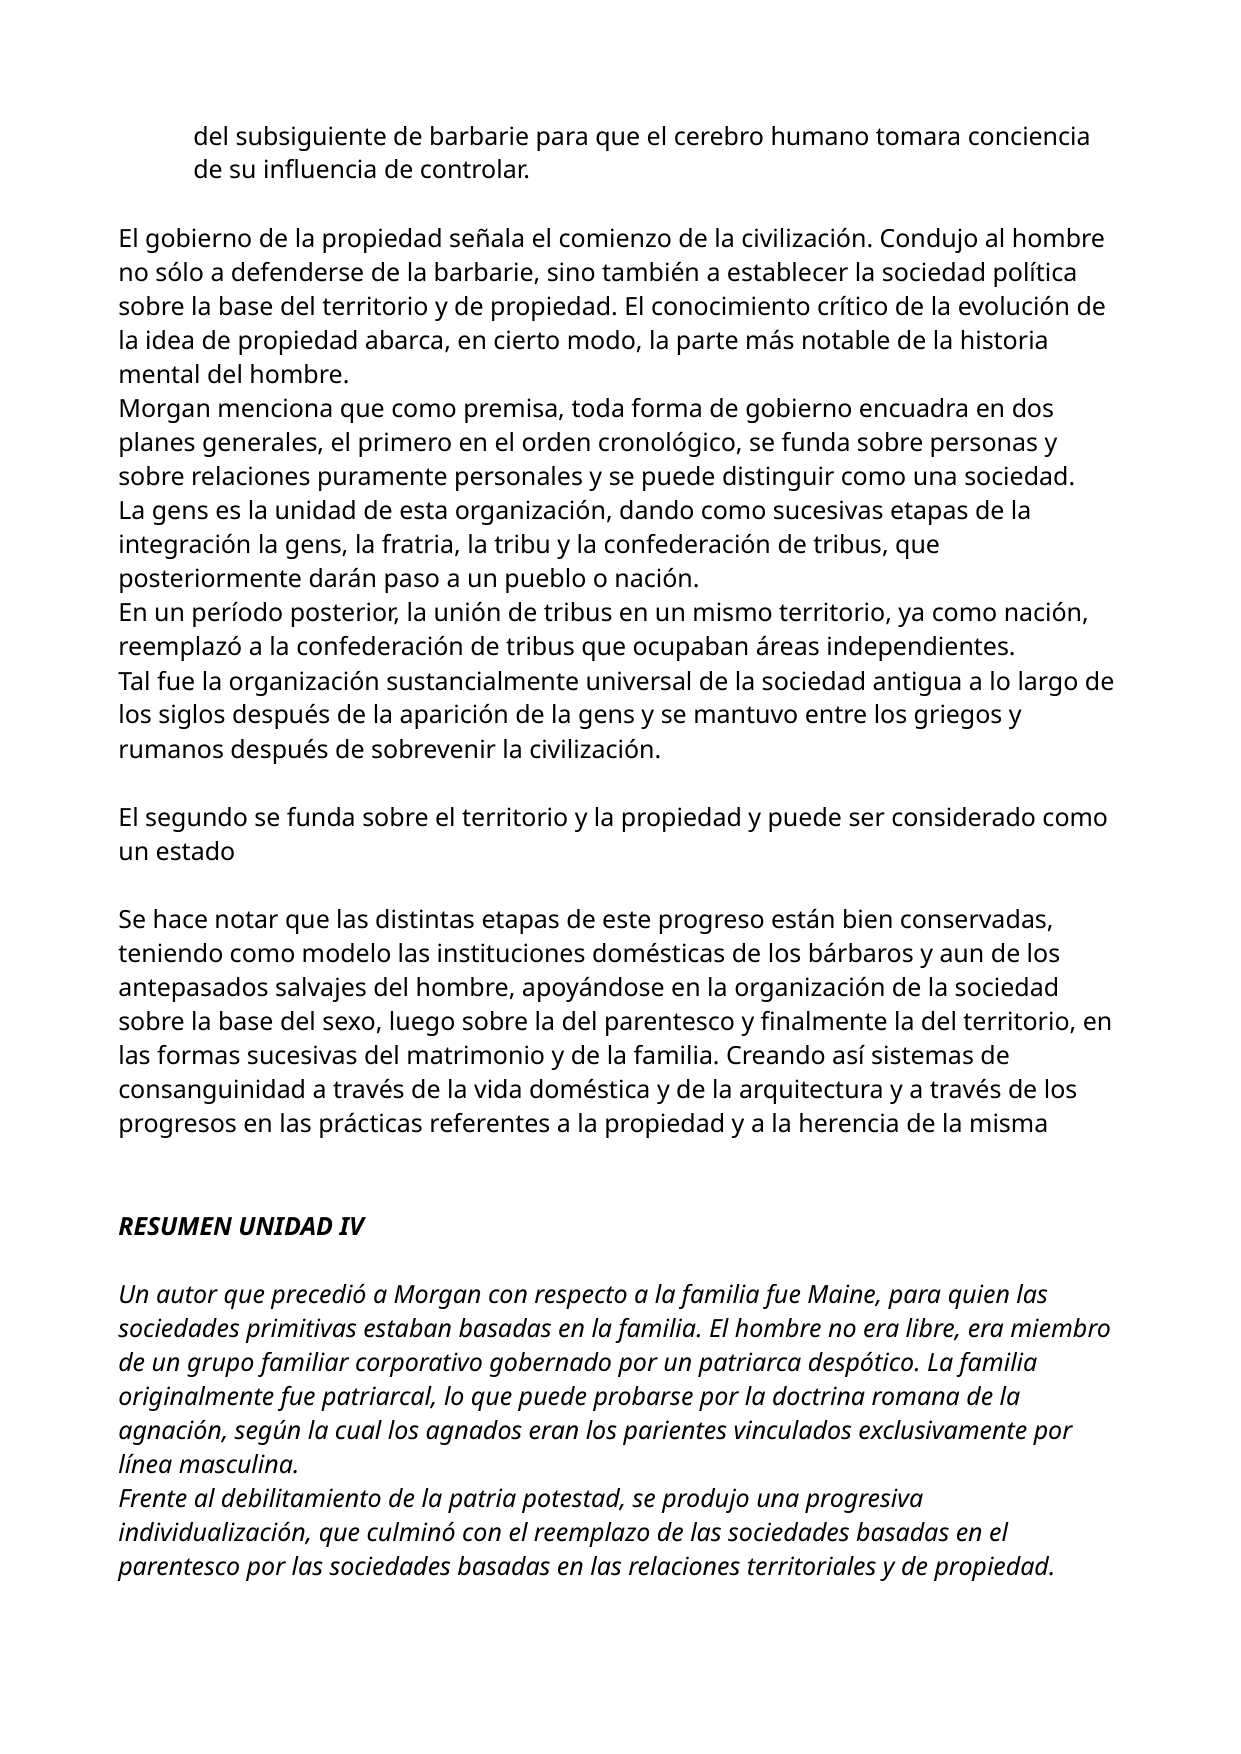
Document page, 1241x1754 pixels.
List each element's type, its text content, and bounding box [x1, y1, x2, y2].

text El gobierno de la propiedad señala el comienzo de la civilización. Condujo al hombre no sólo a defenderse de la barbarie, sino también a establecer la sociedad política sobre la base del territorio y de propiedad. El conocimiento crítico de la evolución de la idea de propiedad abarca, en cierto modo, la parte más notable de la historia mental del hombre. [118, 186, 1122, 391]
text Se hace notar que las distintas etapas de este progreso están bien conservadas, teniendo como modelo las instituciones domésticas de los bárbaros y aun de los antepasados salvajes del hombre, apoyándose en la organización de la sociedad sobre la base del sexo, luego sobre la del parentesco y finalmente la del territorio, en las formas sucesivas del matrimonio y de la familia. Creando así sistemas de consanguinidad a través de la vida doméstica y de la arquitectura y a través de los progresos en las prácticas referentes a la propiedad y a la herencia de la misma [118, 902, 1122, 1140]
text Frente al debilitamiento de la patria potestad, se produjo una progresiva individualización, que culminó con el reemplazo de las sociedades basadas en el parentesco por las sociedades basadas en las relaciones territoriales y de propiedad. [118, 1481, 1122, 1583]
text En un período posterior, la unión de tribus en un mismo territorio, ya como nación, reemplazó a la confederación de tribus que ocupaban áreas independientes. [118, 595, 1122, 663]
text La gens es la unidad de esta organización, dando como sucesivas etapas de la integración la gens, la fratria, la tribu y la confederación de tribus, que posteriormente darán paso a un pueblo o nación. [118, 493, 1122, 595]
text RESUMEN UNIDAD IV [118, 1208, 1122, 1242]
list del subsiguiente de barbarie para que el cerebro humano tomara conciencia de su influencia de controlar. [156, 118, 1122, 186]
text El segundo se funda sobre el territorio y la propiedad y puede ser considerado como un estado [118, 799, 1122, 867]
text Morgan menciona que como premisa, toda forma de gobierno encuadra en dos planes generales, el primero en el orden cronológico, se funda sobre personas y sobre relaciones puramente personales y se puede distinguir como una sociedad. [118, 391, 1122, 493]
text Tal fue la organización sustancialmente universal de la sociedad antigua a lo largo de los siglos después de la aparición de la gens y se mantuvo entre los griegos y rumanos después de sobrevenir la civilización. [118, 663, 1122, 765]
text Un autor que precedió a Morgan con respecto a la familia fue Maine, para quien las sociedades primitivas estaban basadas en la familia. El hombre no era libre, era miembro de un grupo familiar corporativo gobernado por un patriarca despótico. La familia originalmente fue patriarcal, lo que puede probarse por la doctrina romana de la agnación, según la cual los agnados eran los parientes vinculados exclusivamente por línea masculina. [118, 1276, 1122, 1481]
